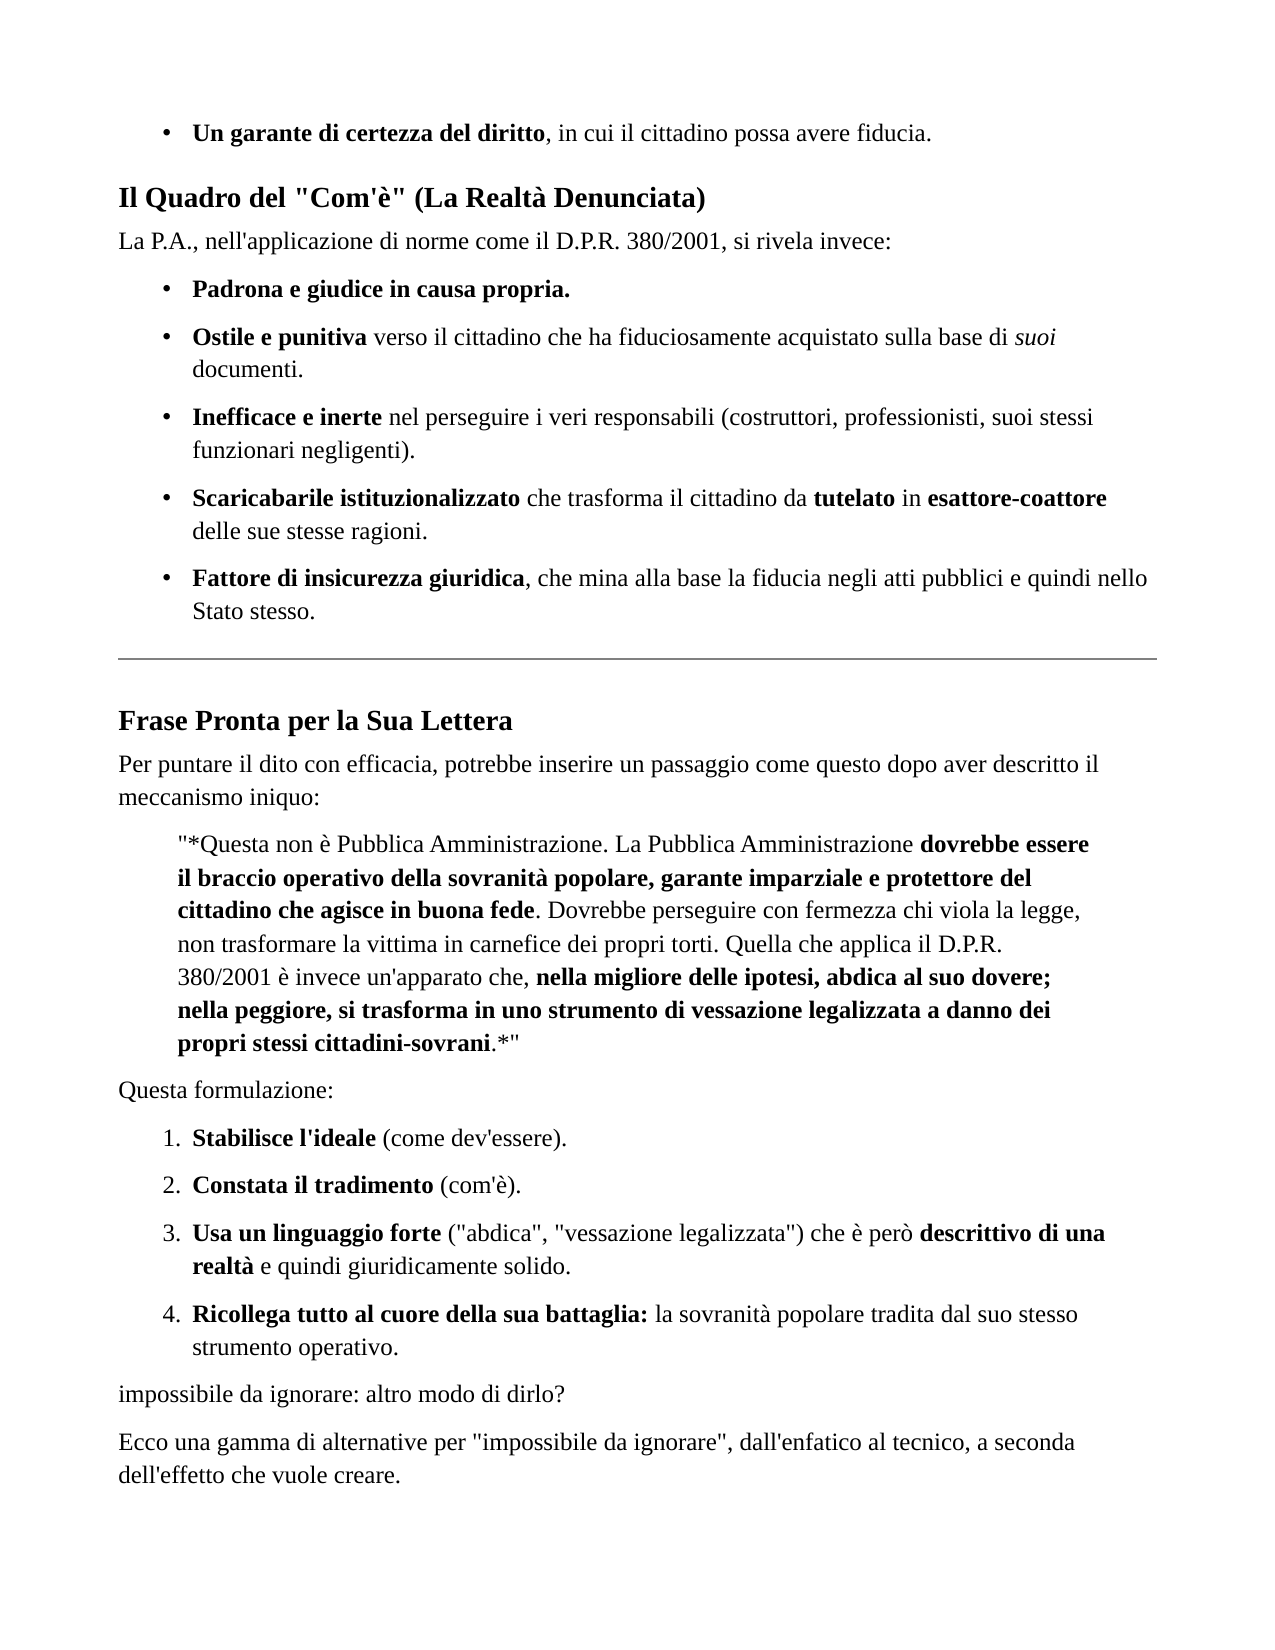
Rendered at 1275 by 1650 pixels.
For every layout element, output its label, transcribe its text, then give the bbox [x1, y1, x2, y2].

text Ecco una gamma di alternative per "impossibile da ignorare", dall'enfatico al tecnico, a seconda dell'effetto che vuole creare. [118, 1427, 1157, 1489]
list Un garante di certezza del diritto, in cui il cittadino possa avere fiducia. [162, 118, 1157, 147]
list Inefficace e inerte nel perseguire i veri responsabili (costruttori, professionisti, suoi stessi funzionari negligenti). [162, 402, 1157, 464]
text "*Questa non è Pubblica Amministrazione. La Pubblica Amministrazione dovrebbe essere il braccio operativo della sovranità popolare, garante imparziale e protettore del cittadino che agisce in buona fede. Dovrebbe perseguire con fermezza chi viola la legge, non trasformare la vittima in carnefice dei propri torti. Quella che applica il D.P.R. 380/2001 è invece un'apparato che, nella migliore delle ipotesi, abdica al suo dovere; nella peggiore, si trasforma in uno strumento di vessazione legalizzata a danno dei propri stessi cittadini-sovrani.*" [177, 829, 1098, 1056]
subtitle Il Quadro del "Com'è" (La Realtà Denunciata) [118, 180, 1157, 214]
list Ricollega tutto al cuore della sua battaglia: la sovranità popolare tradita dal suo stesso strumento operativo. [162, 1299, 1157, 1361]
text La P.A., nell'applicazione di norme come il D.P.R. 380/2001, si rivela invece: [118, 226, 1157, 255]
text Per puntare il dito con efficacia, potrebbe inserire un passaggio come questo dopo aver descritto il meccanismo iniquo: [118, 749, 1157, 811]
list Scaricabarile istituzionalizzato che trasforma il cittadino da tutelato in esattore-coattore delle sue stesse ragioni. [162, 483, 1157, 544]
list Stabilisce l'ideale (come dev'essere). [162, 1123, 1157, 1152]
list Fattore di insicurezza giuridica, che mina alla base la fiducia negli atti pubblici e quindi nello Stato stesso. [162, 563, 1157, 625]
text impossibile da ignorare: altro modo di dirlo? [118, 1379, 1157, 1408]
list Ostile e punitiva verso il cittadino che ha fiduciosamente acquistato sulla base di suoi documenti. [162, 322, 1157, 383]
list Usa un linguaggio forte ("abdica", "vessazione legalizzata") che è però descrittivo di una realtà e quindi giuridicamente solido. [162, 1218, 1157, 1280]
text Questa formulazione: [118, 1075, 1157, 1104]
list Padrona e giudice in causa propria. [162, 274, 1157, 303]
subtitle Frase Pronta per la Sua Lettera [118, 703, 1157, 736]
list Constata il tradimento (com'è). [162, 1171, 1157, 1199]
